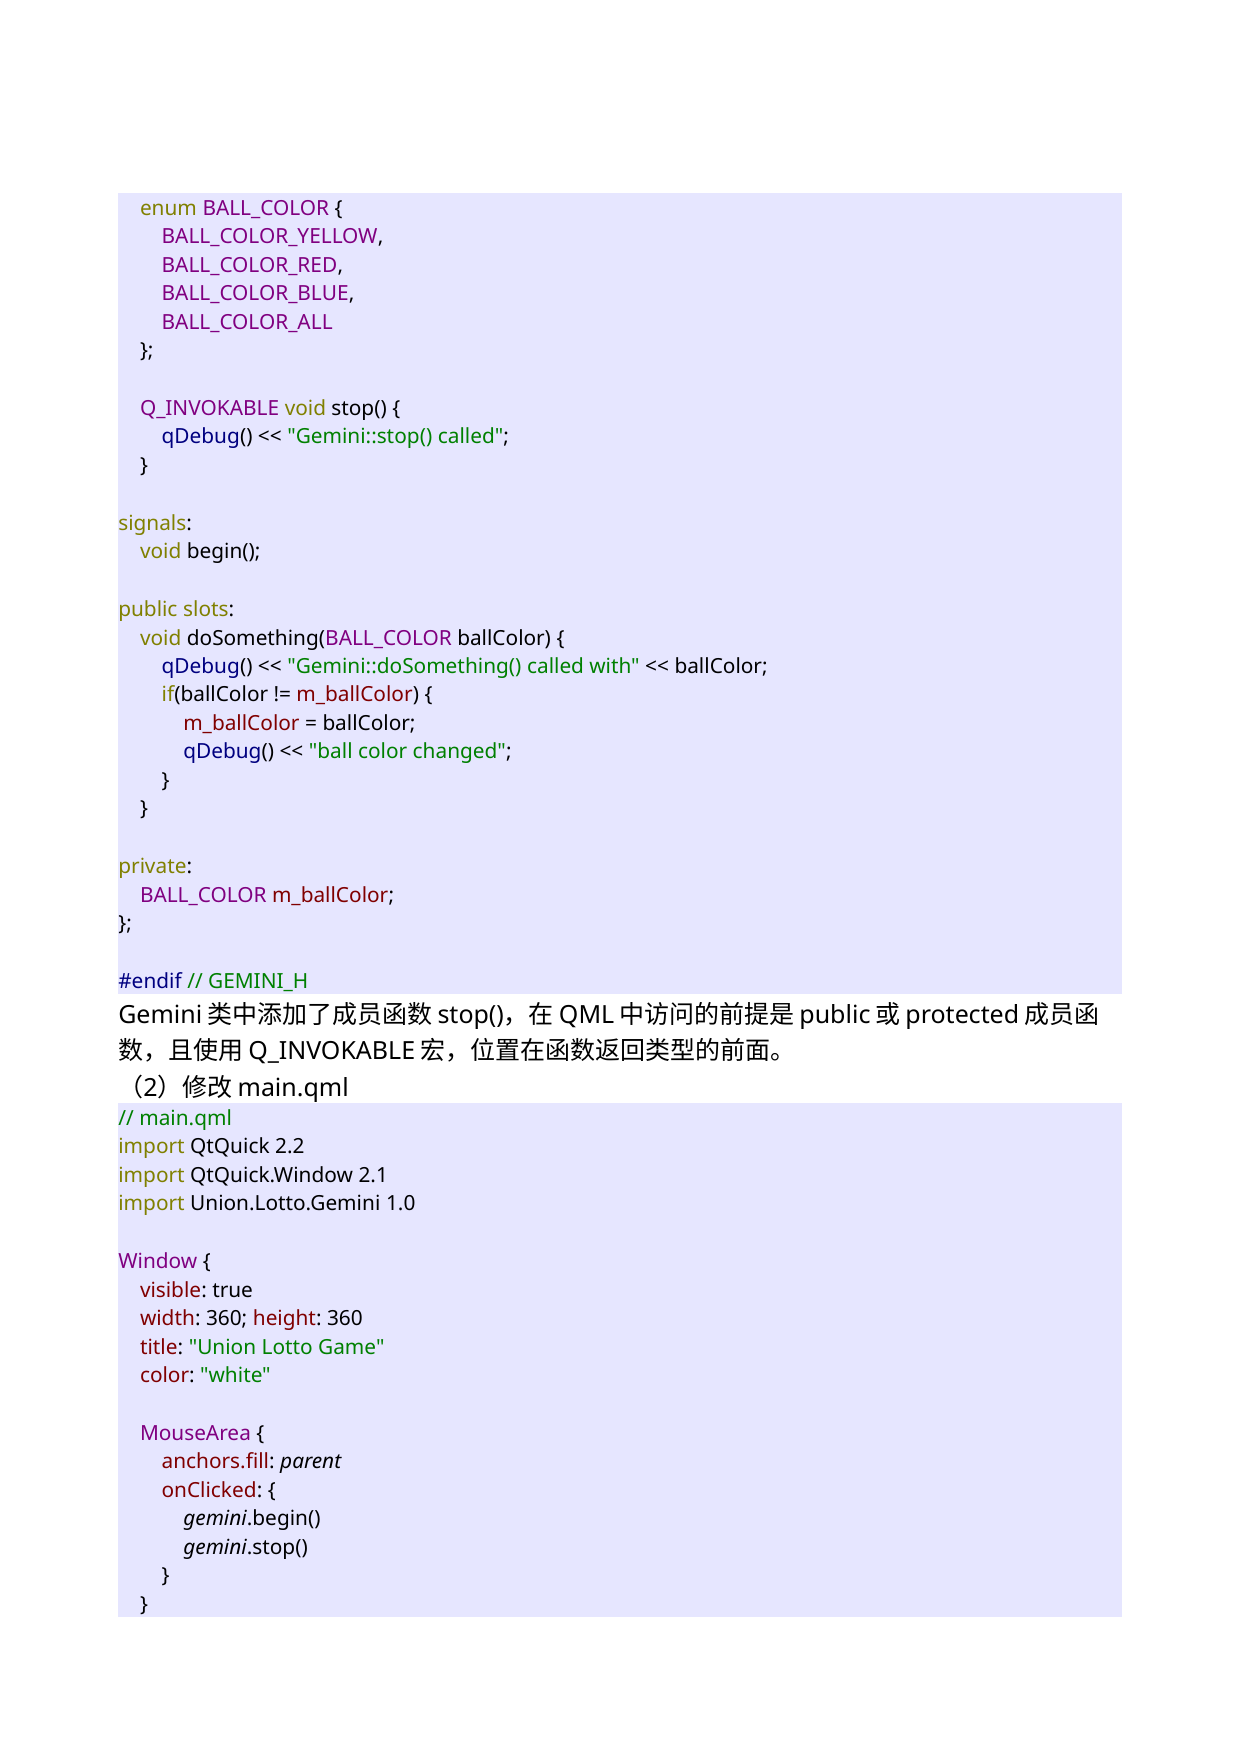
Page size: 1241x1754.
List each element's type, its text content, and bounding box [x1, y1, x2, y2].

text BALL_COLOR m_ballColor; [118, 880, 1122, 908]
text import Union.Lotto.Gemini 1.0 [118, 1188, 1122, 1217]
text public slots: [118, 594, 1122, 623]
text import QtQuick 2.2 [118, 1132, 1122, 1160]
text import QtQuick.Window 2.1 [118, 1160, 1122, 1188]
text #endif // GEMINI_H [118, 966, 1122, 994]
text // main.qml [118, 1103, 1122, 1132]
text BALL_COLOR_RED, [118, 250, 1122, 278]
text m_ballColor = ballColor; [118, 708, 1122, 736]
text } [118, 793, 1122, 822]
text qDebug() << "Gemini::stop() called"; [118, 422, 1122, 450]
text } [118, 1560, 1122, 1589]
text MouseArea { [118, 1418, 1122, 1447]
text } [118, 765, 1122, 793]
text BALL_COLOR_YELLOW, [118, 221, 1122, 250]
text anchors.fill: parent [118, 1447, 1122, 1475]
text qDebug() << "ball color changed"; [118, 736, 1122, 765]
text （2）修改main.qml [118, 1067, 1122, 1103]
text onClicked: { [118, 1475, 1122, 1503]
text }; [118, 908, 1122, 937]
text BALL_COLOR_BLUE, [118, 278, 1122, 307]
text void doSomething(BALL_COLOR ballColor) { [118, 623, 1122, 651]
text Q_INVOKABLE void stop() { [118, 393, 1122, 422]
text gemini.begin() [118, 1503, 1122, 1532]
text gemini.stop() [118, 1532, 1122, 1560]
text enum BALL_COLOR { [118, 193, 1122, 221]
text Gemini类中添加了成员函数stop()，在QML中访问的前提是public或protected成员函数，且使用Q_INVOKABLE宏，位置在函数返回类型的前面。 [118, 994, 1122, 1067]
text }; [118, 335, 1122, 364]
text width: 360; height: 360 [118, 1303, 1122, 1332]
text qDebug() << "Gemini::doSomething() called with" << ballColor; [118, 651, 1122, 679]
text visible: true [118, 1275, 1122, 1303]
text BALL_COLOR_ALL [118, 307, 1122, 335]
text } [118, 450, 1122, 478]
text color: "white" [118, 1360, 1122, 1389]
text if(ballColor != m_ballColor) { [118, 679, 1122, 708]
text void begin(); [118, 536, 1122, 565]
text title: "Union Lotto Game" [118, 1332, 1122, 1360]
text signals: [118, 508, 1122, 536]
text Window { [118, 1246, 1122, 1275]
text } [118, 1589, 1122, 1617]
text private: [118, 851, 1122, 880]
